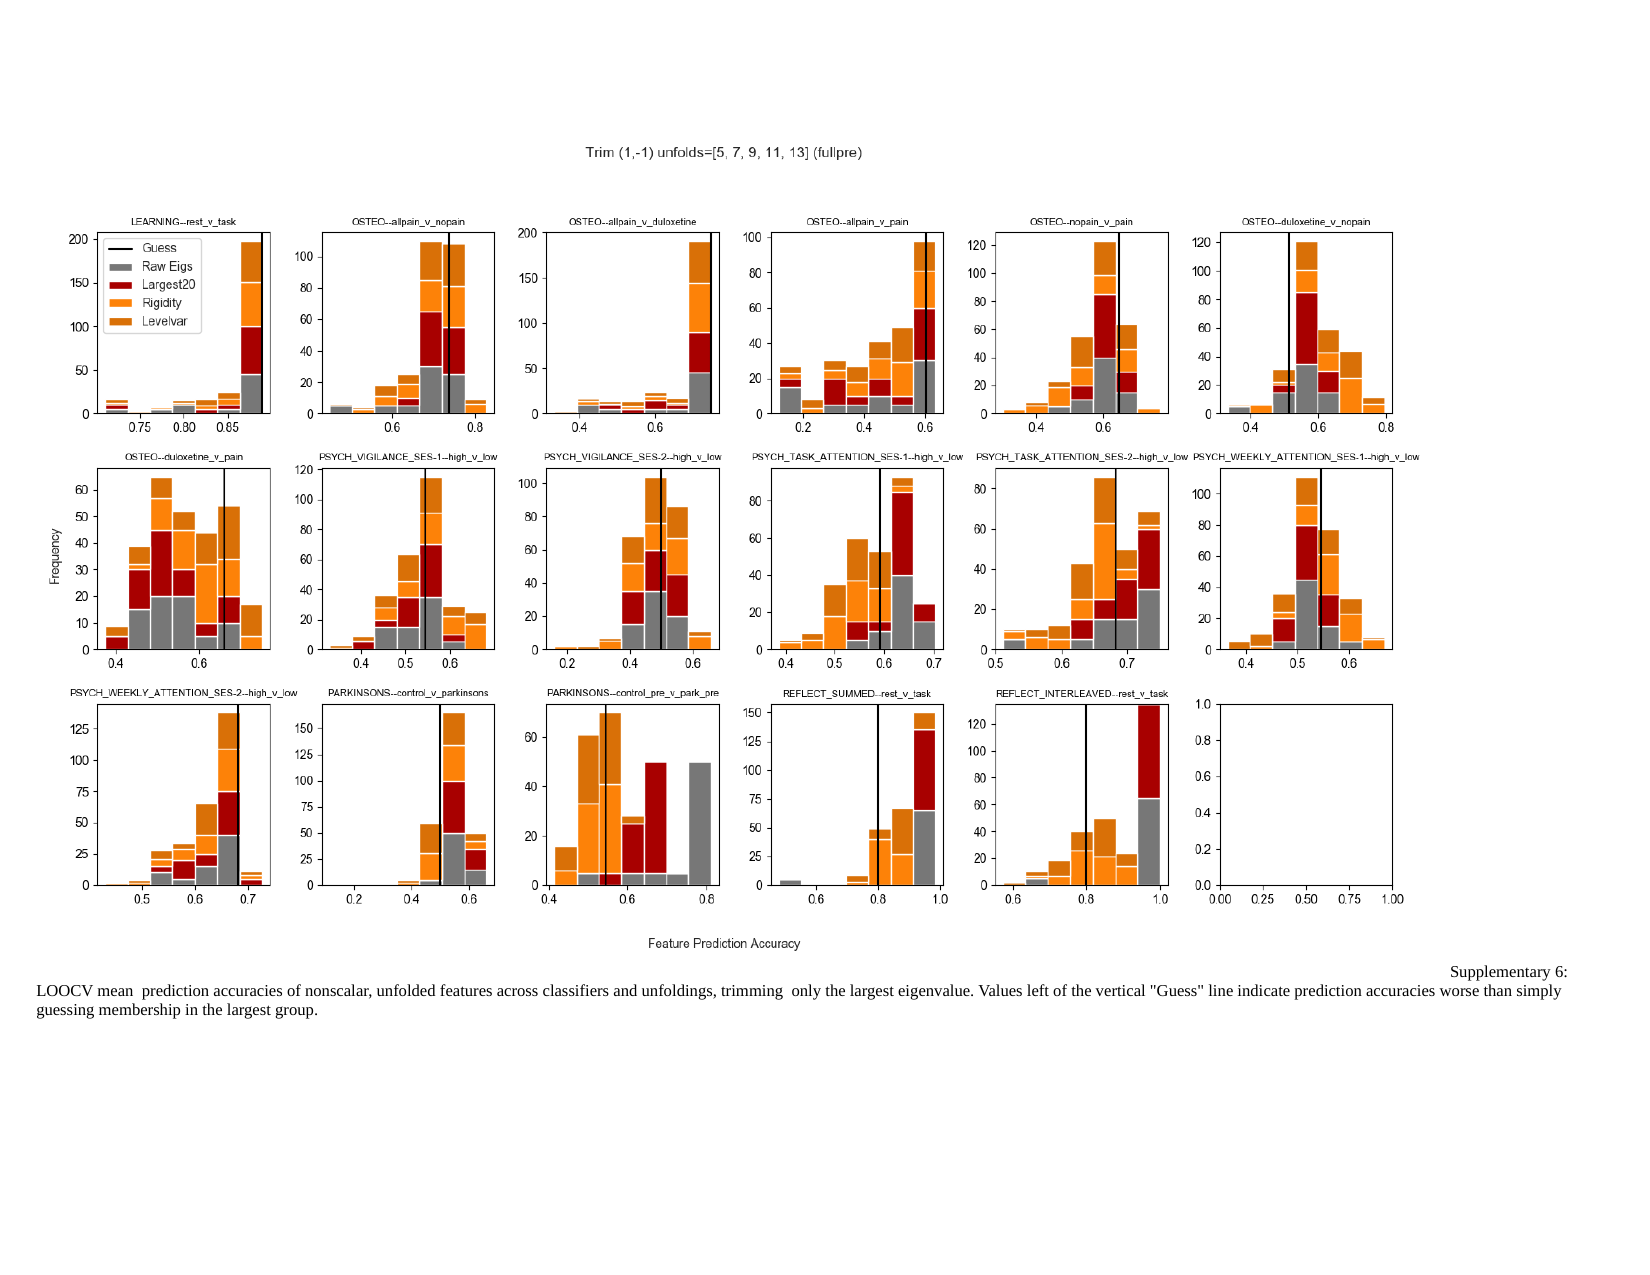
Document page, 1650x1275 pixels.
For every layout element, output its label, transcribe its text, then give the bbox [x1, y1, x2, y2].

text Supplementary 6: LOOCV mean prediction accuracies of nonscalar, unfolded features across classifiers and unfoldings, trimming only the largest eigenvalue. Values left of the vertical "Guess" line indicate prediction accuracies worse than simply guessing membership in the largest group. [36, 131, 1614, 1019]
picture [36, 130, 1450, 978]
